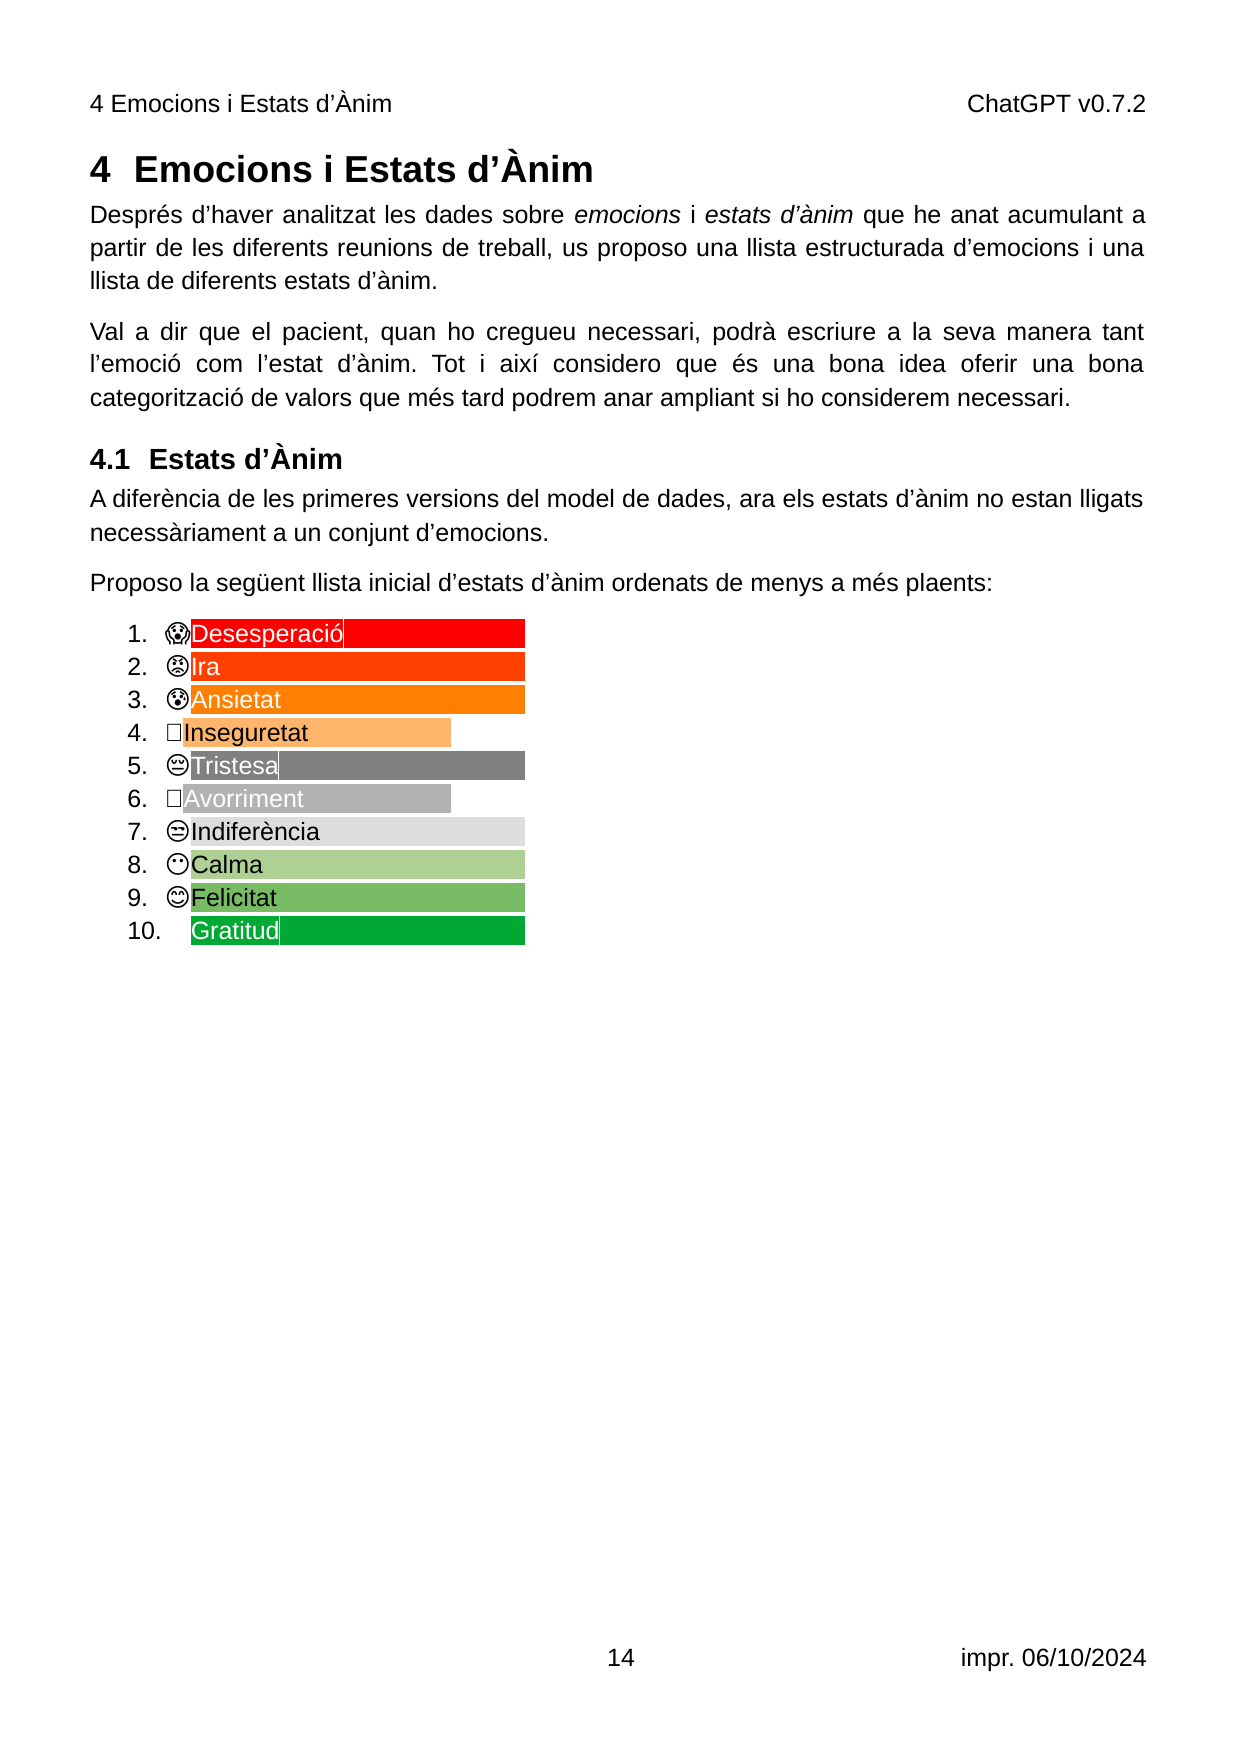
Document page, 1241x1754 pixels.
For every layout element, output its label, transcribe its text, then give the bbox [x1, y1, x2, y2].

list 😶Calma [127, 850, 1146, 879]
list 😉Gratitud [127, 916, 1146, 945]
list 😒Indiferència [127, 817, 1146, 846]
text Val a dir que el pacient, quan ho cregueu necessari, podrà escriure a la seva manera tant l’emoció com l’estat d’ànim. Tot i així considero que és una bona idea oferir una bona categorització de valors que més tard podrem anar ampliant si ho considerem necessari. [89, 316, 1146, 411]
list 😱Desesperació [127, 619, 1146, 648]
text Proposo la següent llista inicial d’estats d’ànim ordenats de menys a més plaents: [89, 568, 1146, 597]
text Després d’haver analitzat les dades sobre emocions i estats d’ànim que he anat acumulant a partir de les diferents reunions de treball, us proposo una llista estructurada d’emocions i una llista de diferents estats d’ànim. [89, 200, 1146, 294]
list 🥱Avorriment [127, 784, 1146, 813]
list 😔Tristesa [127, 751, 1146, 780]
text A diferència de les primeres versions del model de dades, ara els estats d’ànim no estan lligats necessàriament a un conjunt d’emocions. [89, 484, 1146, 546]
subtitle Emocions i Estats d’Ànim [89, 148, 1146, 191]
subtitle Estats d’Ànim [89, 442, 1146, 476]
list 😊Felicitat [127, 883, 1146, 912]
list 🤔Inseguretat [127, 718, 1146, 747]
list 😰Ansietat [127, 685, 1146, 714]
list 😡Ira [127, 652, 1146, 681]
